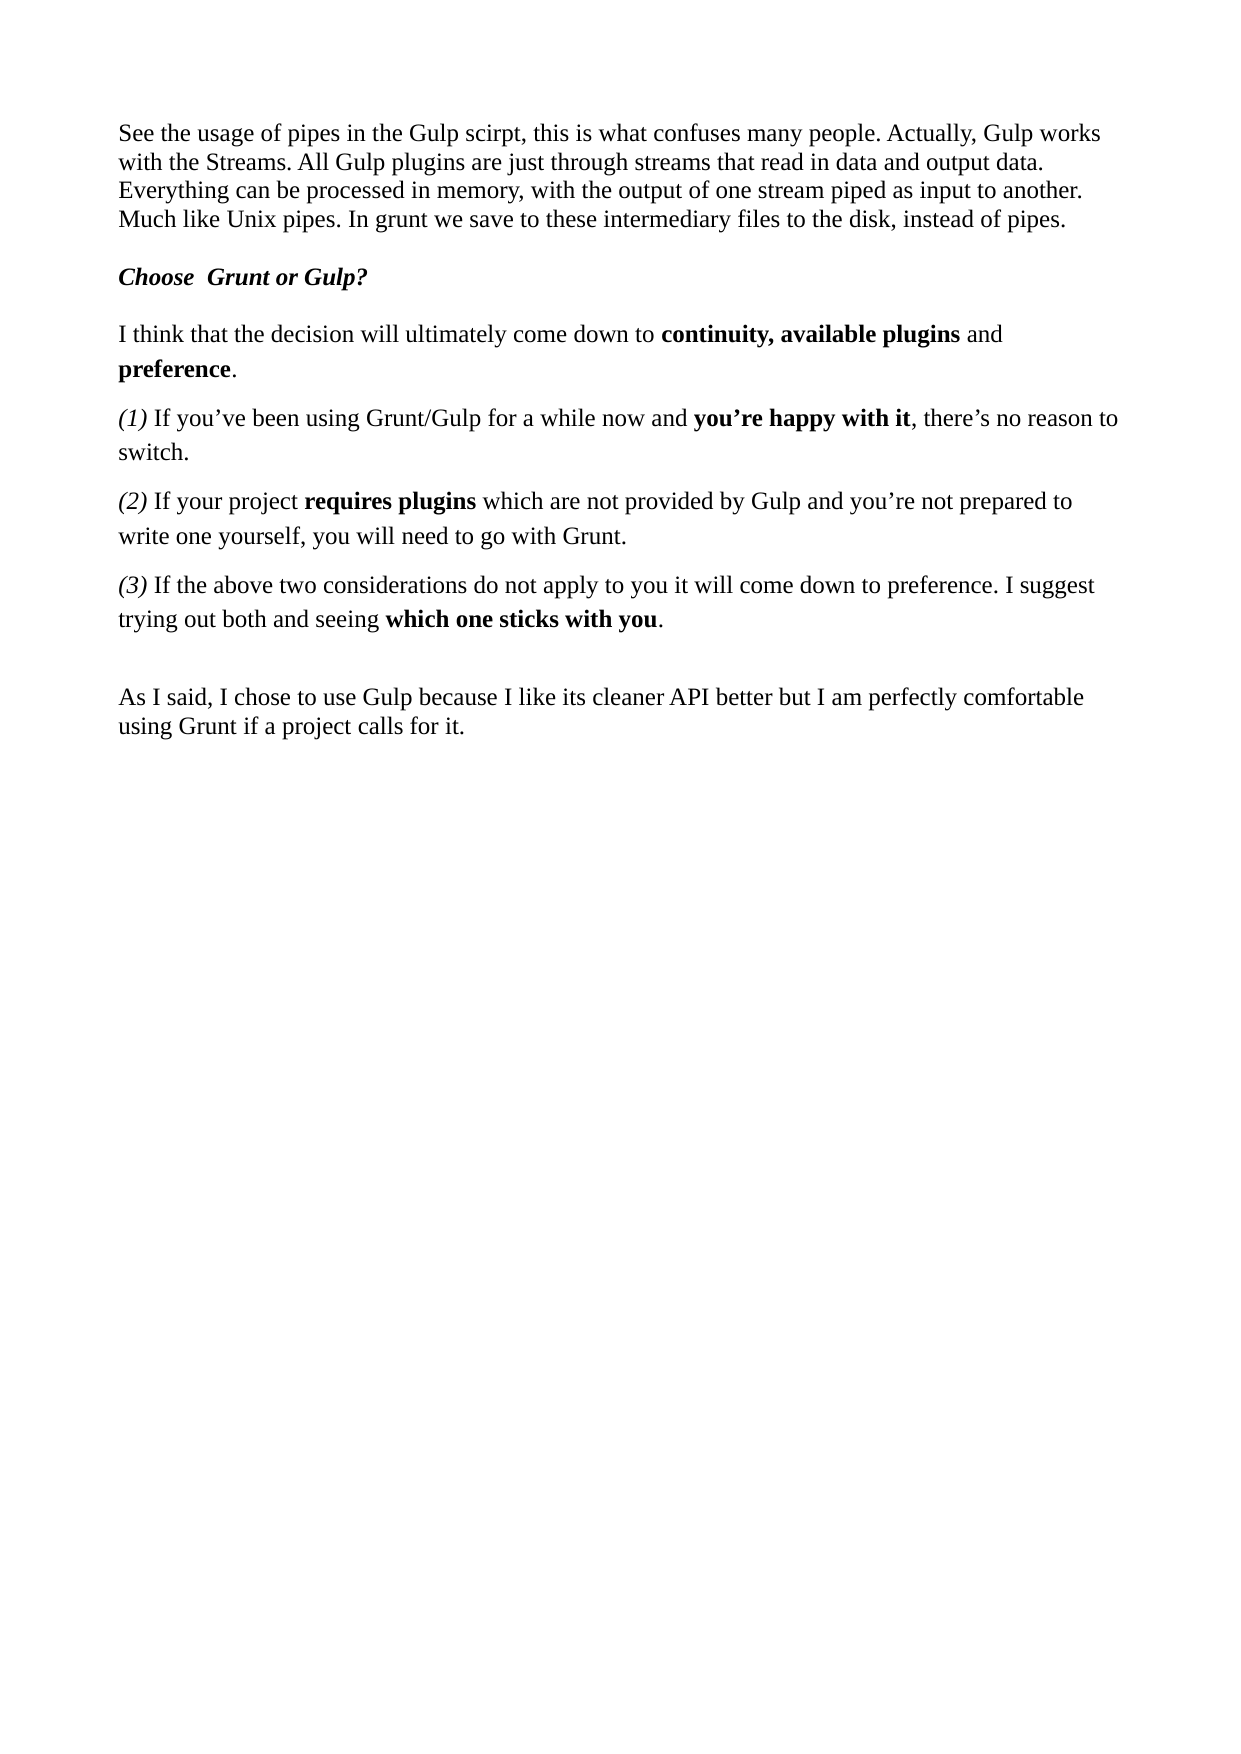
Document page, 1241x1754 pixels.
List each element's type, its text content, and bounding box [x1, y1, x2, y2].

text (1) If you’ve been using Grunt/Gulp for a while now and you’re happy with it, there’s no reason to switch. [118, 403, 1122, 466]
text Choose Grunt or Gulp? [118, 262, 1122, 291]
text I think that the decision will ultimately come down to continuity, available plugins and preference. [118, 319, 1122, 383]
text (3) If the above two considerations do not apply to you it will come down to preference. I suggest trying out both and seeing which one sticks with you. [118, 570, 1122, 633]
text (2) If your project requires plugins which are not provided by Gulp and you’re not prepared to write one yourself, you will need to go with Grunt. [118, 486, 1122, 550]
text See the usage of pipes in the Gulp scirpt, this is what confuses many people. Actually, Gulp works with the Streams. All Gulp plugins are just through streams that read in data and output data. Everything can be processed in memory, with the output of one stream piped as input to another. Much like Unix pipes. In grunt we save to these intermediary files to the disk, instead of pipes. [118, 118, 1122, 233]
text As I said, I chose to use Gulp because I like its cleaner API better but I am perfectly comfortable using Grunt if a project calls for it. [118, 682, 1122, 740]
